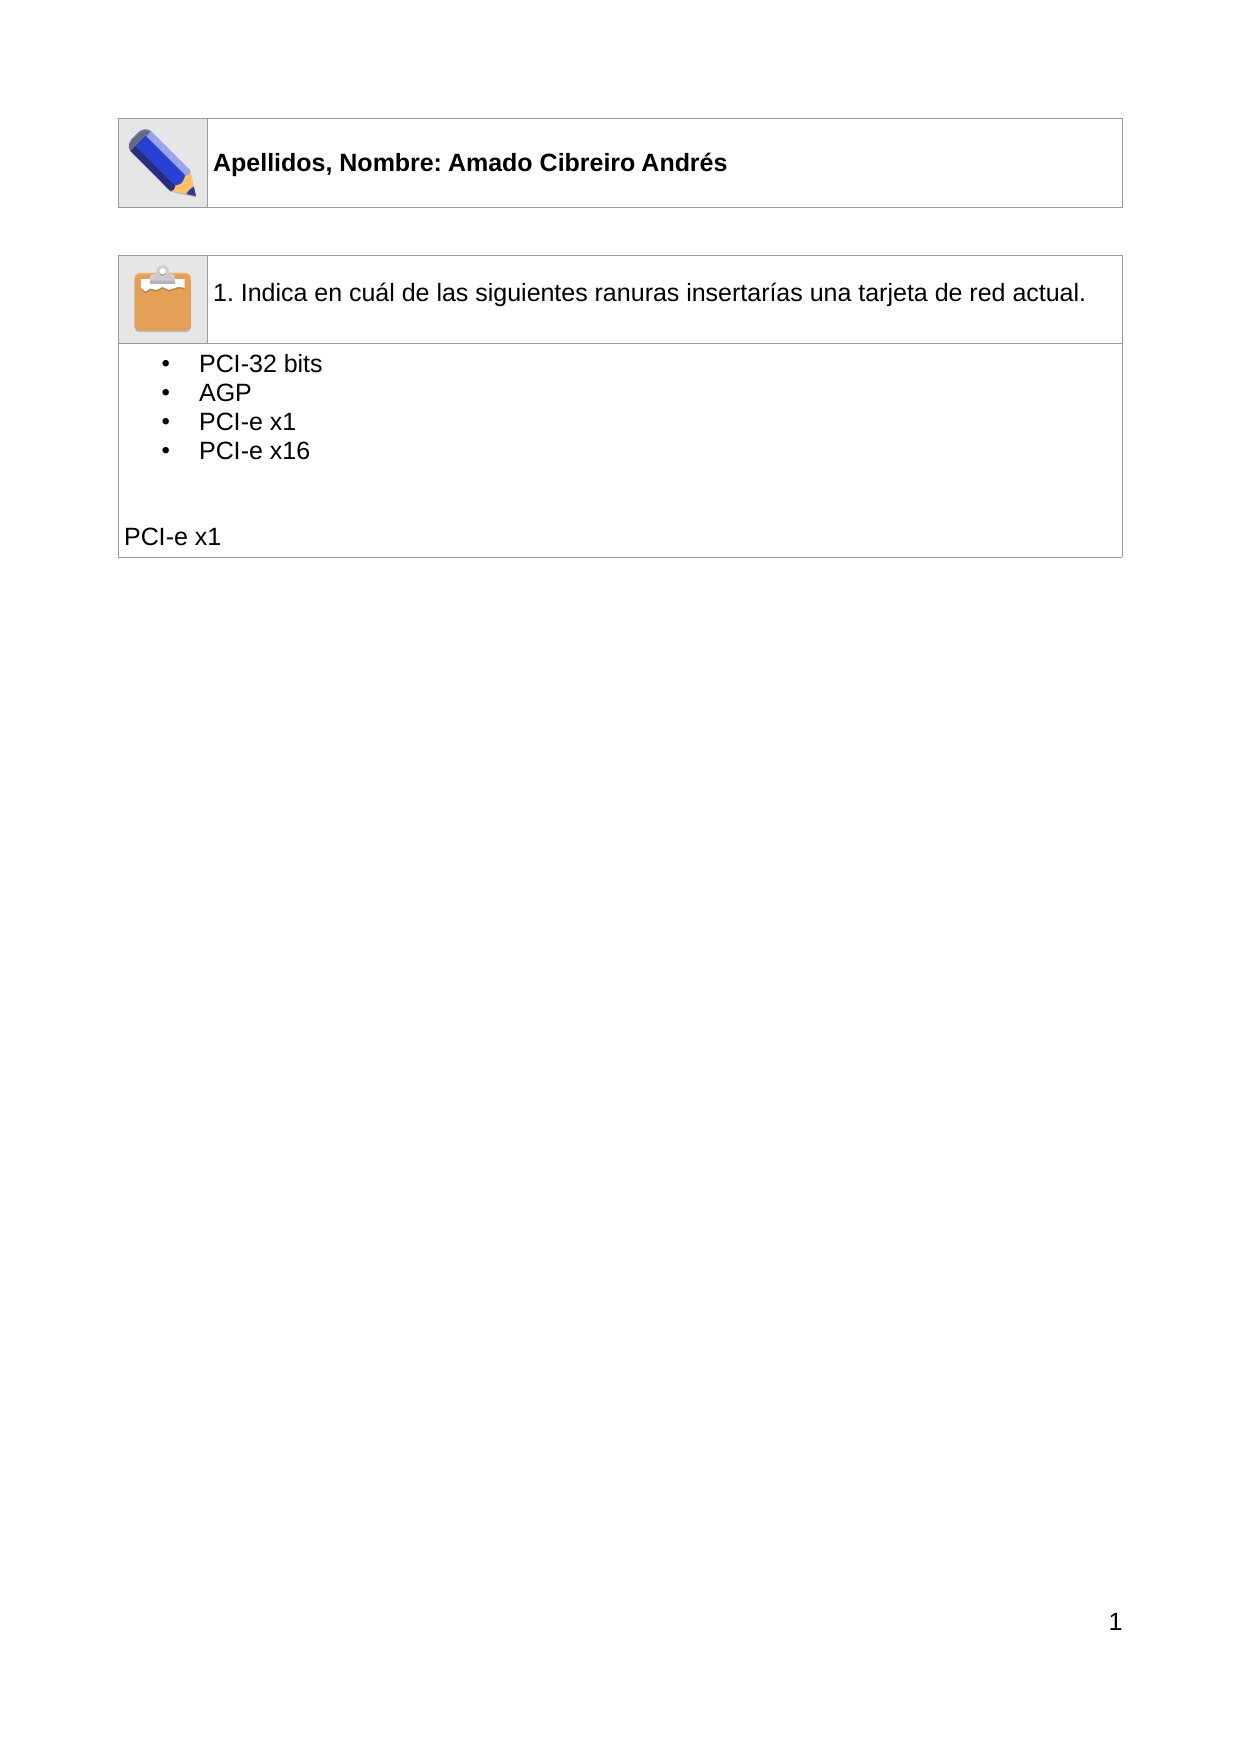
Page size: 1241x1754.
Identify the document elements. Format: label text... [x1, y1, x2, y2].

table_cell PCI-32 bits AGP PCI-e x1 PCI-e x16 PCI-e x1 [119, 344, 1122, 557]
table_header [119, 256, 207, 343]
table_header 1. Indica en cuál de las siguientes ranuras insertarías una tarjeta de red actual. [208, 256, 1122, 343]
table_header [119, 119, 207, 207]
table_header Apellidos, Nombre: Amado Cibreiro Andrés [208, 119, 1122, 207]
